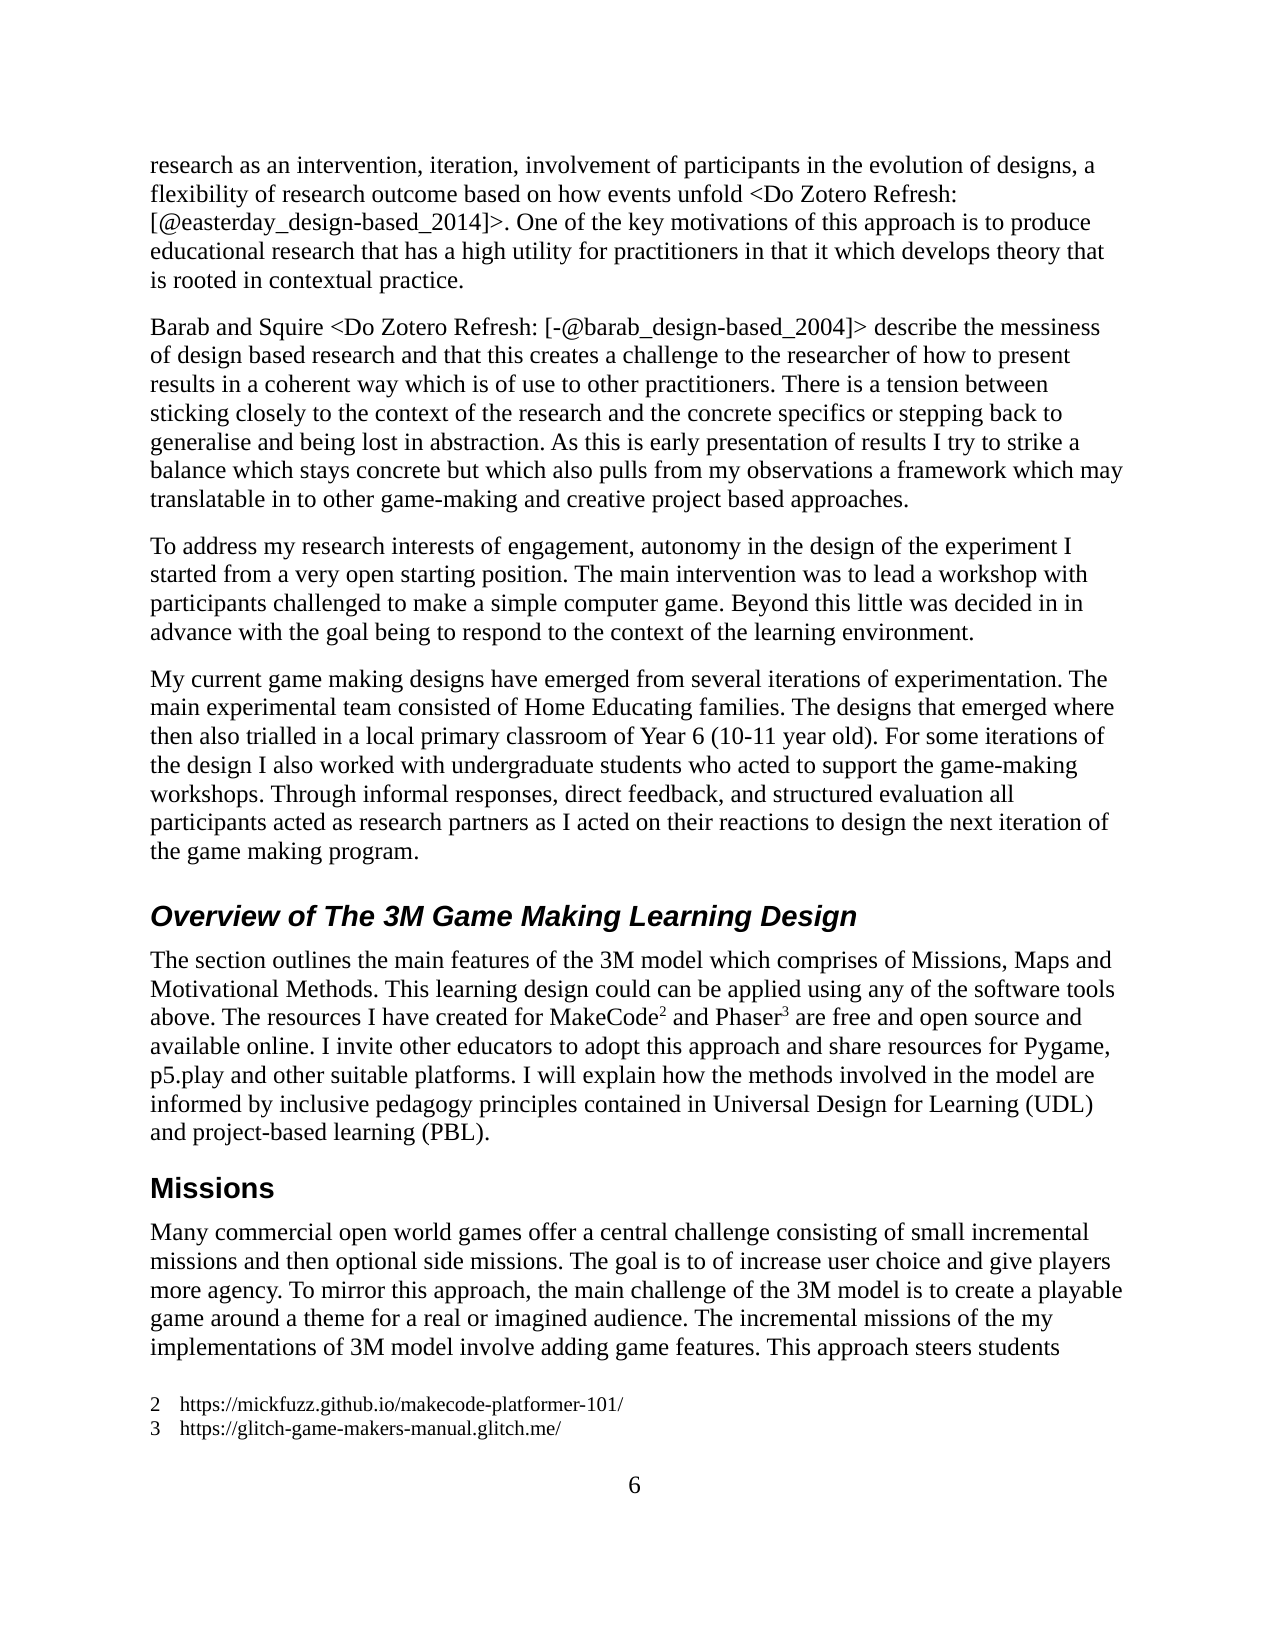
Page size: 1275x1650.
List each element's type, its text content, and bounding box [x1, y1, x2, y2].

text https://mickfuzz.github.io/makecode-platformer-101/ [150, 1392, 1125, 1416]
text My current game making designs have emerged from several iterations of experimentation. The main experimental team consisted of Home Educating families. The designs that emerged where then also trialled in a local primary classroom of Year 6 (10-11 year old). For some iterations of the design I also worked with undergraduate students who acted to support the game-making workshops. Through informal responses, direct feedback, and structured evaluation all participants acted as research partners as I acted on their reactions to design the next iteration of the game making program. [150, 664, 1125, 865]
text Many commercial open world games offer a central challenge consisting of small incremental missions and then optional side missions. The goal is to of increase user choice and give players more agency. To mirror this approach, the main challenge of the 3M model is to create a playable game around a theme for a real or imagined audience. The incremental missions of the my implementations of 3M model involve adding game features. This approach steers students [150, 1217, 1125, 1361]
text https://glitch-game-makers-manual.glitch.me/ [150, 1416, 1125, 1440]
text research as an intervention, iteration, involvement of participants in the evolution of designs, a flexibility of research outcome based on how events unfold <Do Zotero Refresh: [@easterday_design-based_2014]>. One of the key motivations of this approach is to produce educational research that has a high utility for practitioners in that it which develops theory that is rooted in contextual practice. [150, 150, 1125, 294]
subtitle Overview of The 3M Game Making Learning Design [150, 899, 1125, 932]
subtitle Missions [150, 1171, 1125, 1205]
text To address my research interests of engagement, autonomy in the design of the experiment I started from a very open starting position. The main intervention was to lead a workshop with participants challenged to make a simple computer game. Beyond this little was decided in in advance with the goal being to respond to the context of the learning environment. [150, 531, 1125, 646]
text The section outlines the main features of the 3M model which comprises of Missions, Maps and Motivational Methods. This learning design could can be applied using any of the software tools above. The resources I have created for MakeCode and Phaser are free and open source and available online. I invite other educators to adopt this approach and share resources for Pygame, p5.play and other suitable platforms. I will explain how the methods involved in the model are informed by inclusive pedagogy principles contained in Universal Design for Learning (UDL) and project-based learning (PBL). [150, 945, 1125, 1146]
text Barab and Squire <Do Zotero Refresh: [-@barab_design-based_2004]> describe the messiness of design based research and that this creates a challenge to the researcher of how to present results in a coherent way which is of use to other practitioners. There is a tension between sticking closely to the context of the research and the concrete specifics or stepping back to generalise and being lost in abstraction. As this is early presentation of results I try to strike a balance which stays concrete but which also pulls from my observations a framework which may translatable in to other game-making and creative project based approaches. [150, 312, 1125, 513]
